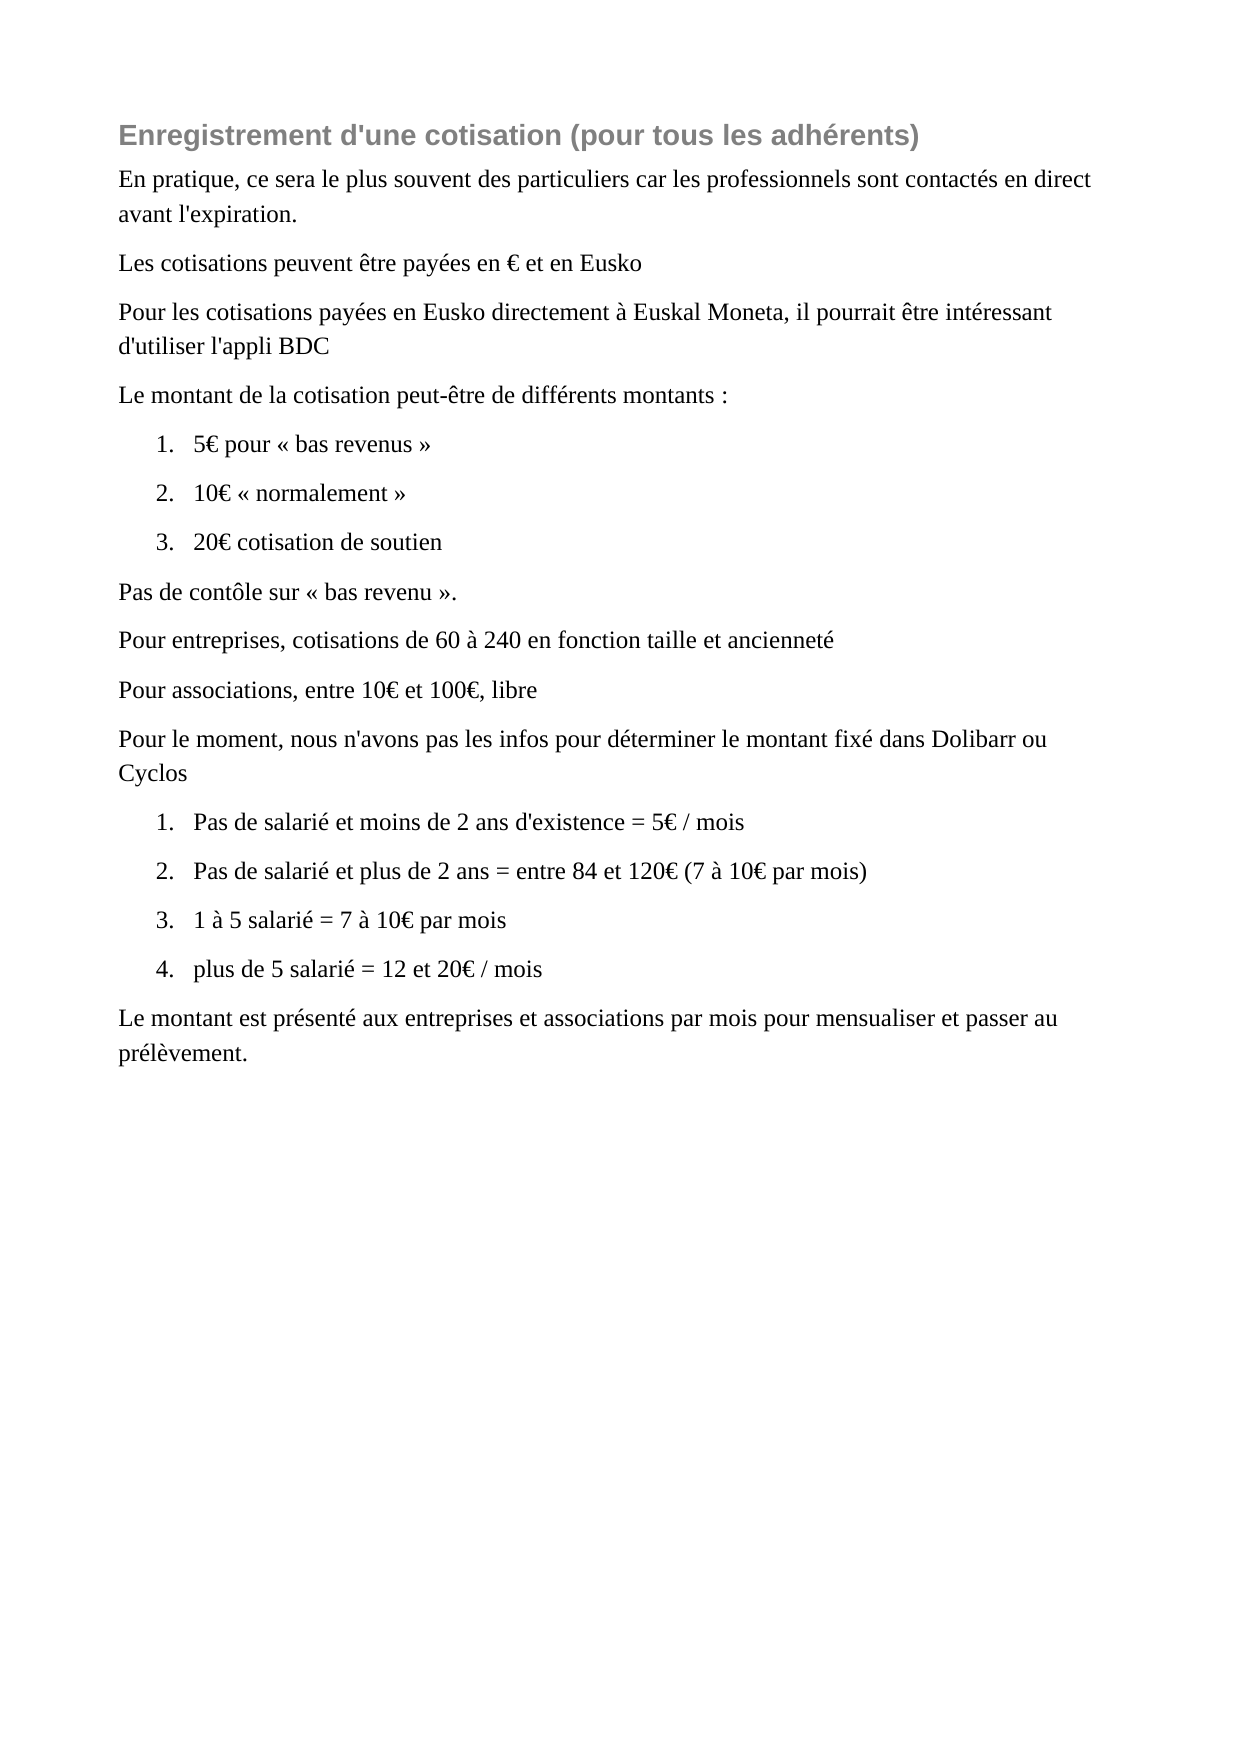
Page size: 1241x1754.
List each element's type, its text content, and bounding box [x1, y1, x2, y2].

list Pas de salarié et moins de 2 ans d'existence = 5€ / mois [156, 807, 1122, 836]
list 10€ « normalement » [156, 478, 1122, 507]
text Le montant de la cotisation peut-être de différents montants : [118, 380, 1122, 409]
text Pour entreprises, cotisations de 60 à 240 en fonction taille et ancienneté [118, 626, 1122, 654]
text Pour le moment, nous n'avons pas les infos pour déterminer le montant fixé dans Dolibarr ou Cyclos [118, 724, 1122, 787]
text Pas de contôle sur « bas revenu ». [118, 577, 1122, 605]
text Les cotisations peuvent être payées en € et en Eusko [118, 248, 1122, 276]
list 20€ cotisation de soutien [156, 527, 1122, 556]
subtitle Enregistrement d'une cotisation (pour tous les adhérents) [118, 118, 1122, 152]
text Pour associations, entre 10€ et 100€, libre [118, 675, 1122, 703]
list plus de 5 salarié = 12 et 20€ / mois [156, 954, 1122, 983]
text Pour les cotisations payées en Eusko directement à Euskal Moneta, il pourrait être intéressant d'utiliser l'appli BDC [118, 297, 1122, 360]
list 1 à 5 salarié = 7 à 10€ par mois [156, 905, 1122, 934]
text En pratique, ce sera le plus souvent des particuliers car les professionnels sont contactés en direct avant l'expiration. [118, 164, 1122, 227]
list 5€ pour « bas revenus » [156, 429, 1122, 458]
text Le montant est présenté aux entreprises et associations par mois pour mensualiser et passer au prélèvement. [118, 1003, 1122, 1067]
list Pas de salarié et plus de 2 ans = entre 84 et 120€ (7 à 10€ par mois) [156, 856, 1122, 885]
